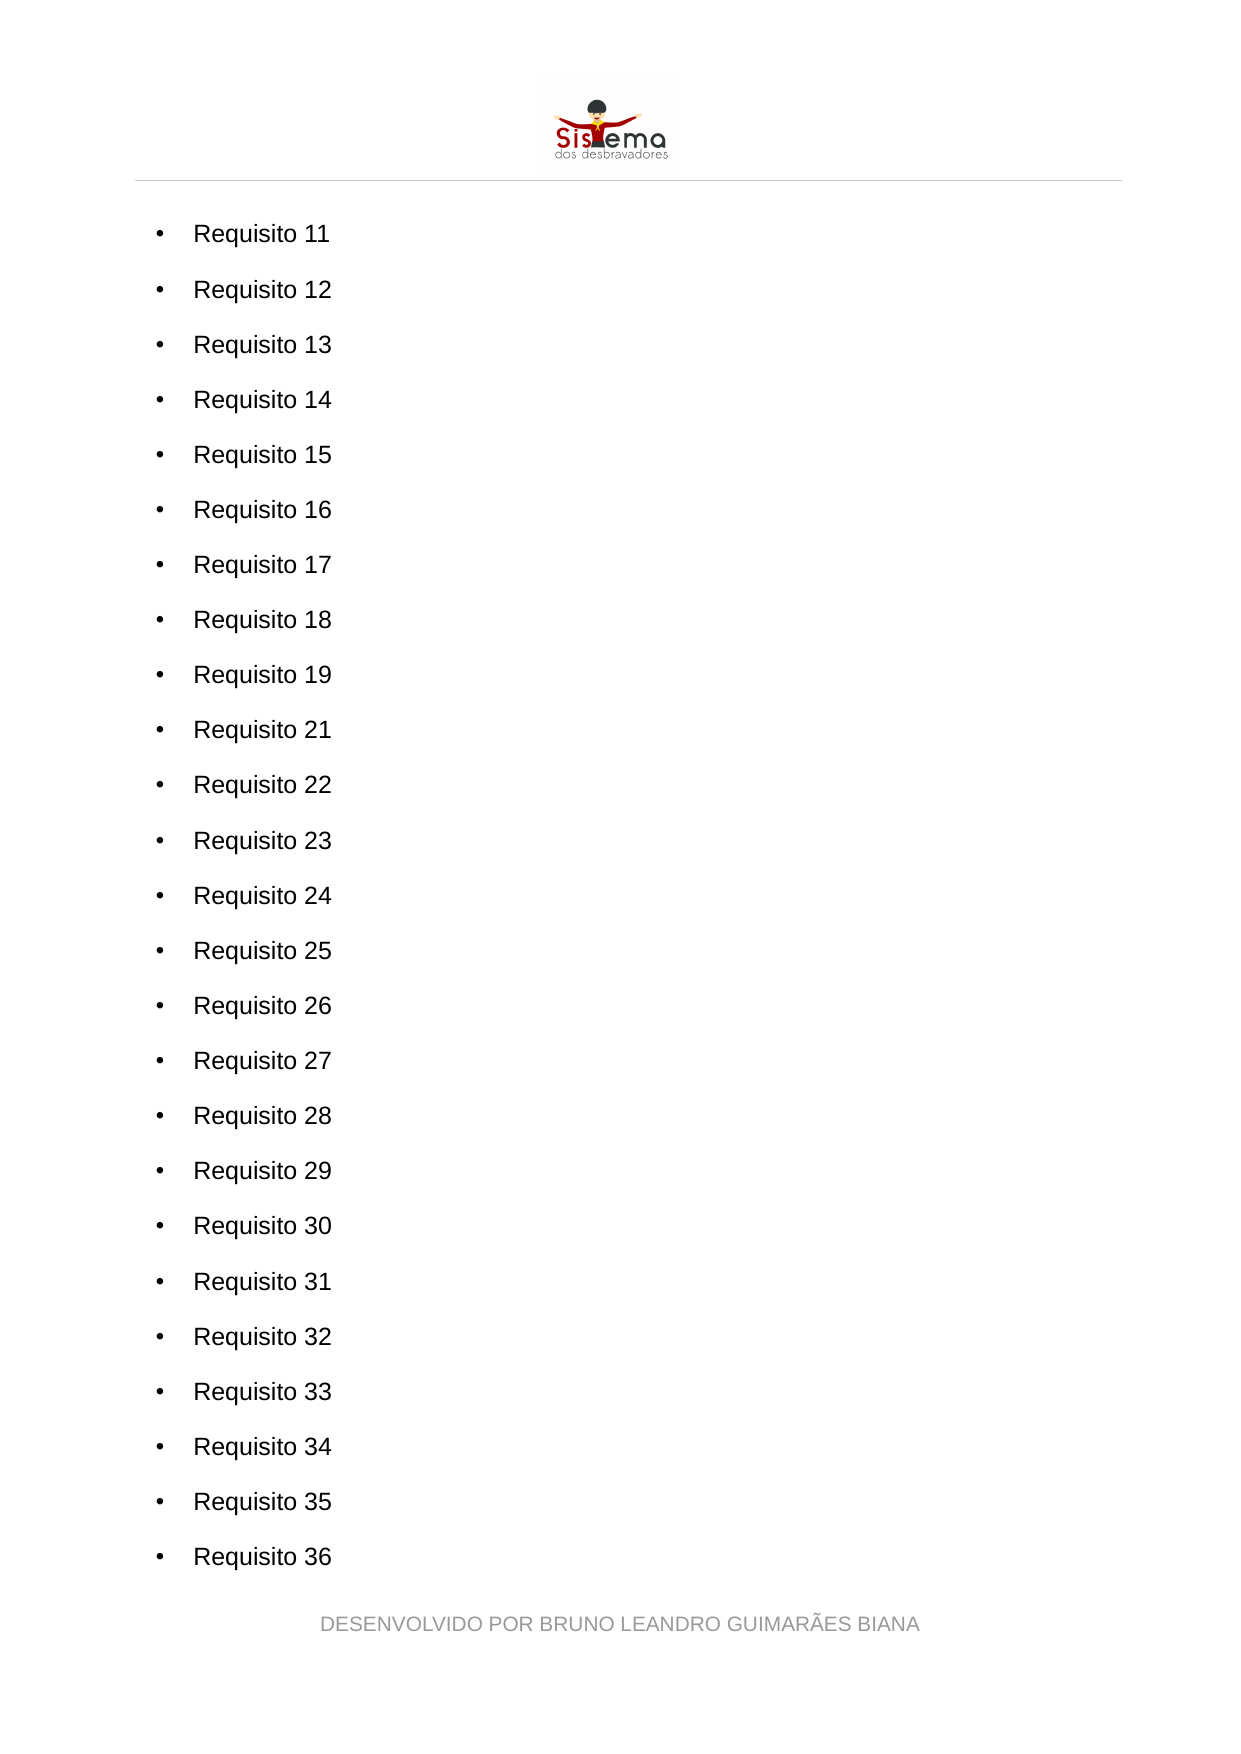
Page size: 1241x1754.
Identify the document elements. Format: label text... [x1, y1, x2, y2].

list Requisito 12 [156, 274, 1122, 303]
list Requisito 18 [156, 605, 1122, 634]
list Requisito 27 [156, 1046, 1122, 1075]
list Requisito 14 [156, 385, 1122, 414]
list Requisito 13 [156, 330, 1122, 358]
list Requisito 22 [156, 771, 1122, 799]
picture [538, 79, 677, 173]
list Requisito 31 [156, 1266, 1122, 1295]
list Requisito 28 [156, 1101, 1122, 1130]
list Requisito 32 [156, 1322, 1122, 1350]
list Requisito 23 [156, 826, 1122, 854]
list Requisito 30 [156, 1211, 1122, 1240]
list Requisito 36 [156, 1542, 1122, 1571]
list Requisito 35 [156, 1487, 1122, 1516]
list Requisito 19 [156, 660, 1122, 689]
list Requisito 21 [156, 715, 1122, 744]
list Requisito 11 [156, 219, 1122, 248]
list Requisito 17 [156, 550, 1122, 579]
list Requisito 16 [156, 495, 1122, 524]
list Requisito 15 [156, 440, 1122, 469]
list Requisito 34 [156, 1432, 1122, 1461]
list Requisito 24 [156, 881, 1122, 909]
list Requisito 25 [156, 936, 1122, 965]
list Requisito 26 [156, 991, 1122, 1020]
list Requisito 29 [156, 1156, 1122, 1185]
list Requisito 33 [156, 1377, 1122, 1406]
